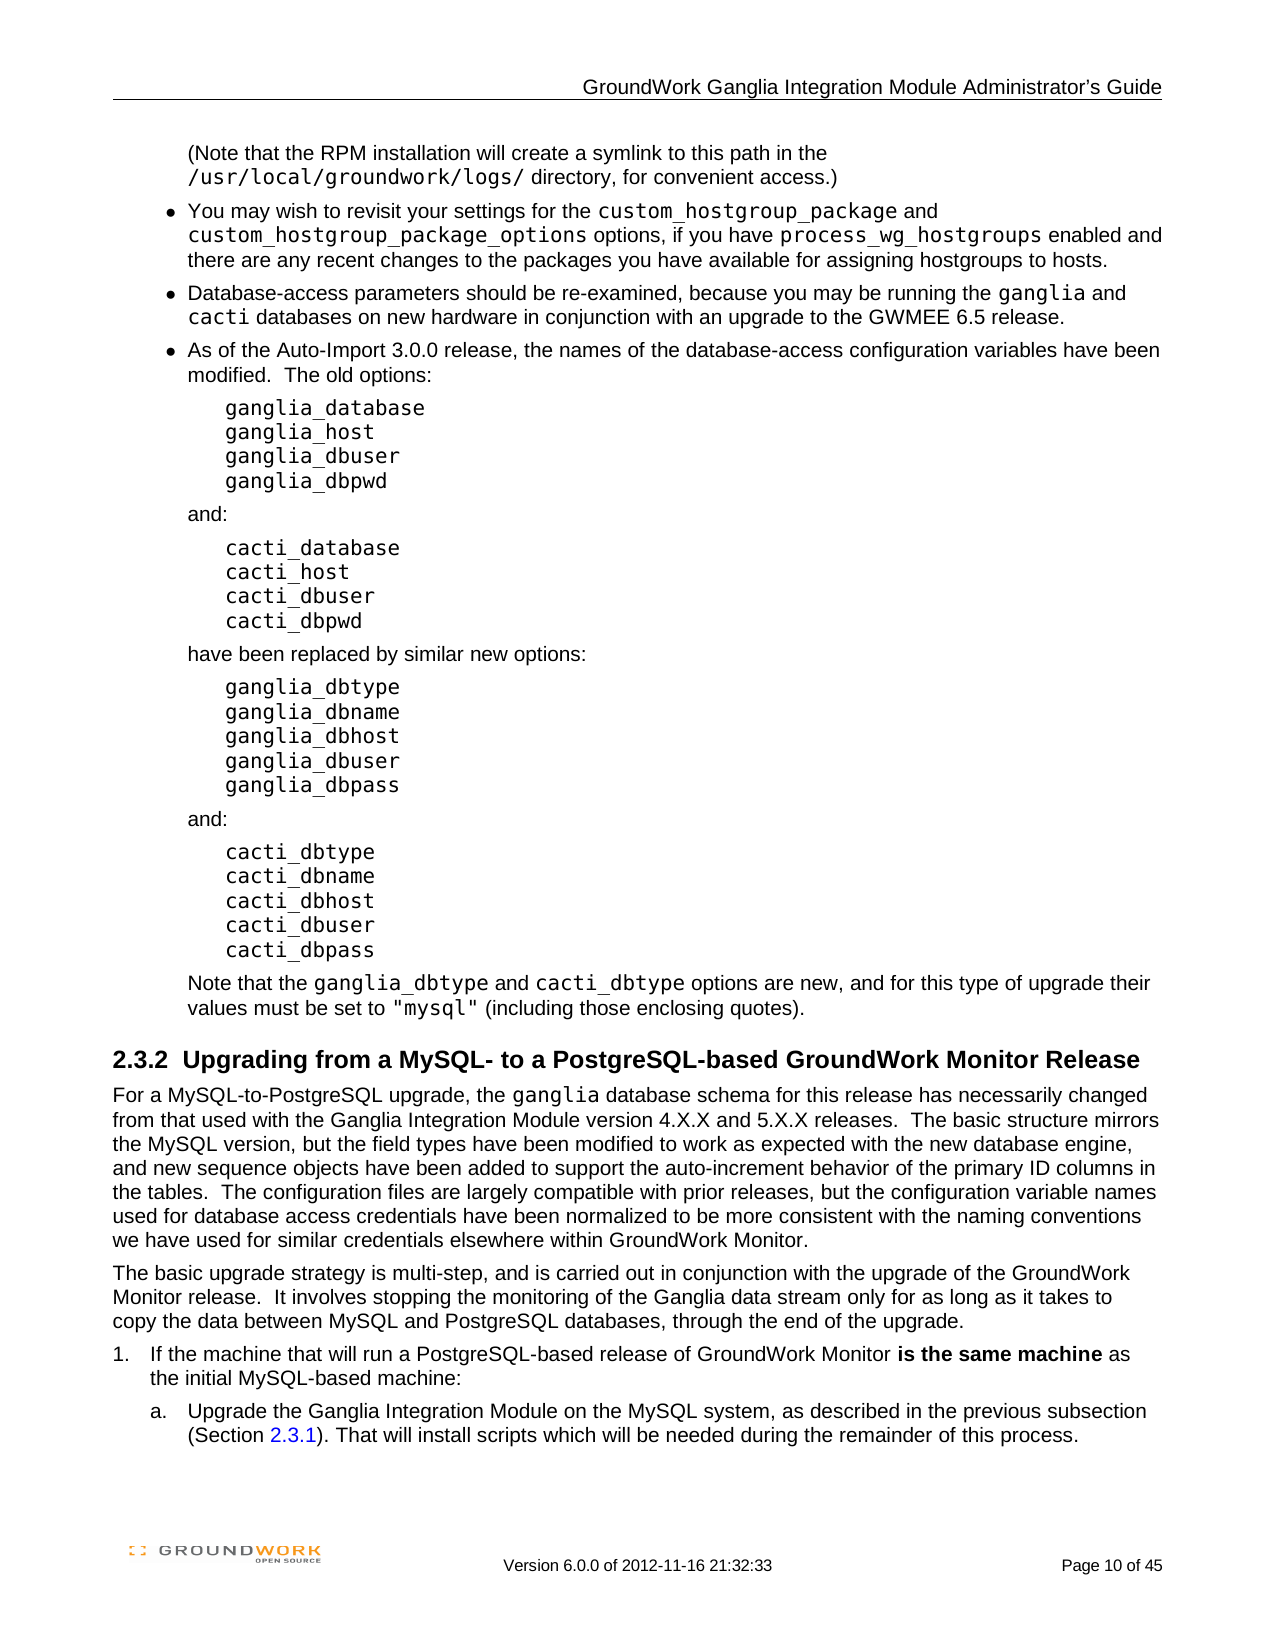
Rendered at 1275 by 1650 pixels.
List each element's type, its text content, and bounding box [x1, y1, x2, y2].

list Database-access parameters should be re-examined, because you may be running the ganglia and cacti databases on new hardware in conjunction with an upgrade to the GWMEE 6.5 release. [165, 281, 1162, 329]
list Note that the ganglia_dbtype and cacti_dbtype options are new, and for this type of upgrade their values must be set to "mysql" (including those enclosing quotes). [165, 971, 1162, 1020]
text ganglia_dbpwd [225, 469, 1162, 493]
picture [129, 1546, 321, 1563]
text cacti_dbuser [225, 584, 1162, 609]
list If the machine that will run a PostgreSQL-based release of GroundWork Monitor is the same machine as the initial MySQL-based machine: [112, 1342, 1162, 1390]
list As of the Auto-Import 3.0.0 release, the names of the database-access configuration variables have been modified. The old options: [165, 338, 1162, 387]
text cacti_host [225, 560, 1162, 584]
text ganglia_database [225, 396, 1162, 420]
text cacti_dbpass [225, 938, 1162, 962]
text and: [187, 807, 1162, 831]
text cacti_dbuser [225, 913, 1162, 938]
text have been replaced by similar new options: [187, 642, 1162, 666]
text The basic upgrade strategy is multi-step, and is carried out in conjunction with the upgrade of the GroundWork Monitor release. It involves stopping the monitoring of the Ganglia data stream only for as long as it takes to copy the data between MySQL and PostgreSQL databases, through the end of the upgrade. [112, 1261, 1162, 1333]
text ganglia_dbname [225, 700, 1162, 724]
text cacti_dbpwd [225, 609, 1162, 633]
text ganglia_dbtype [225, 675, 1162, 700]
text cacti_dbhost [225, 889, 1162, 913]
list You may wish to revisit your settings for the custom_hostgroup_package and custom_hostgroup_package_options options, if you have process_wg_hostgroups enabled and there are any recent changes to the packages you have available for assigning hostgroups to hosts. [165, 198, 1162, 272]
text ganglia_dbpass [225, 773, 1162, 798]
text (Note that the RPM installation will create a symlink to this path in the /usr/local/groundwork/logs/ directory, for convenient access.) [187, 141, 1162, 189]
text For a MySQL-to-PostgreSQL upgrade, the ganglia database schema for this release has necessarily changed from that used with the Ganglia Integration Module version 4.X.X and 5.X.X releases. The basic structure mirrors the MySQL version, but the field types have been modified to work as expected with the new database engine, and new sequence objects have been added to support the auto-increment behavior of the primary ID columns in the tables. The configuration files are largely compatible with prior releases, but the configuration variable names used for database access credentials have been normalized to be more consistent with the naming conventions we have used for similar credentials elsewhere within GroundWork Monitor. [112, 1083, 1162, 1252]
text and: [187, 502, 1162, 526]
text ganglia_dbhost [225, 724, 1162, 749]
text cacti_dbname [225, 864, 1162, 889]
text ganglia_dbuser [225, 749, 1162, 773]
text cacti_dbtype [225, 840, 1162, 864]
subtitle Upgrading from a MySQL- to a PostgreSQL-based GroundWork Monitor Release [112, 1045, 1162, 1074]
text cacti_database [225, 535, 1162, 560]
text ganglia_host [225, 420, 1162, 444]
list Upgrade the Ganglia Integration Module on the MySQL system, as described in the previous subsection (Section 2.3.1). That will install scripts which will be needed during the remainder of this process. [150, 1399, 1162, 1447]
text ganglia_dbuser [225, 444, 1162, 469]
